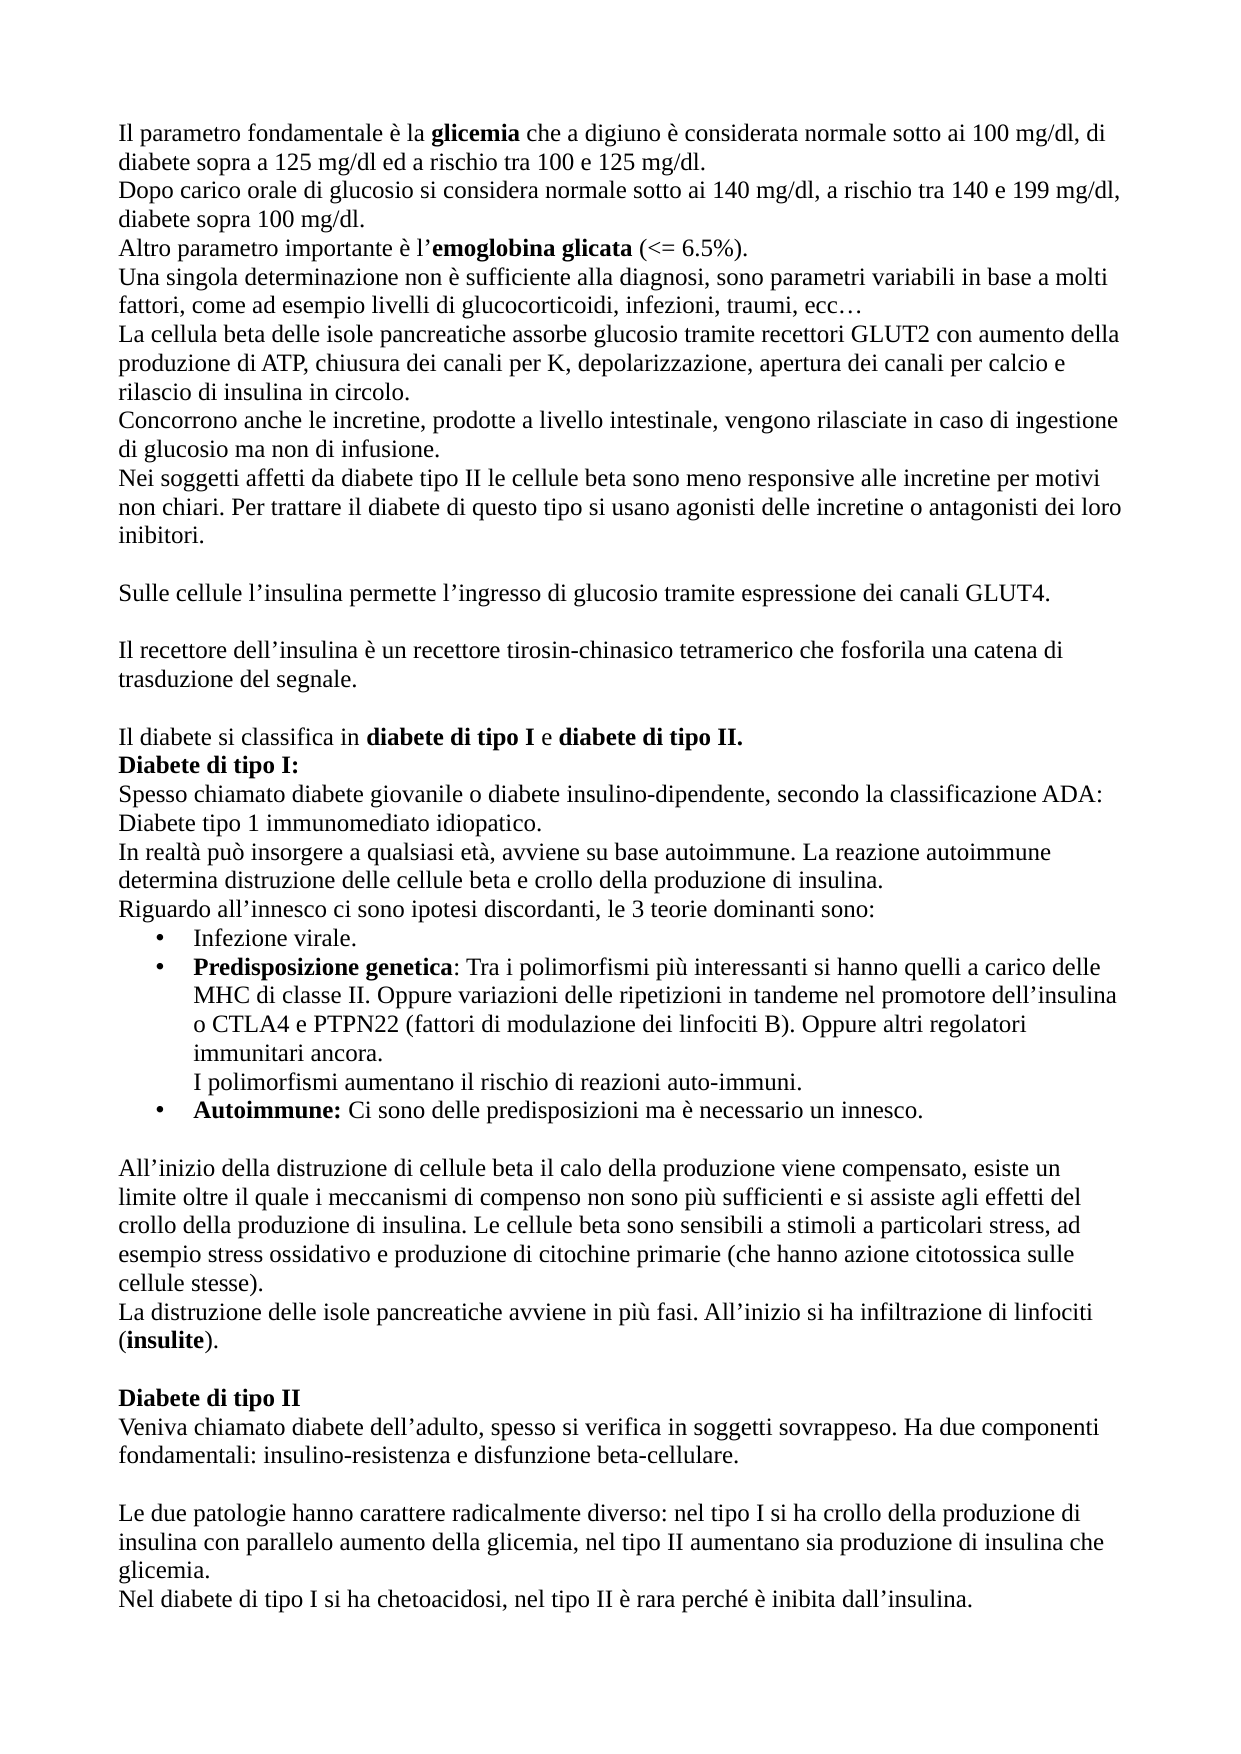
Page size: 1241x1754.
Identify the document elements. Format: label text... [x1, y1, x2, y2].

text All’inizio della distruzione di cellule beta il calo della produzione viene compensato, esiste un limite oltre il quale i meccanismi di compenso non sono più sufficienti e si assiste agli effetti del crollo della produzione di insulina. Le cellule beta sono sensibili a stimoli a particolari stress, ad esempio stress ossidativo e produzione di citochine primarie (che hanno azione citotossica sulle cellule stesse). [118, 1153, 1122, 1297]
text In realtà può insorgere a qualsiasi età, avviene su base autoimmune. La reazione autoimmune determina distruzione delle cellule beta e crollo della produzione di insulina. [118, 837, 1122, 894]
text Diabete di tipo I: [118, 751, 1122, 779]
list Predisposizione genetica: Tra i polimorfismi più interessanti si hanno quelli a carico delle MHC di classe II. Oppure variazioni delle ripetizioni in tandeme nel promotore dell’insulina o CTLA4 e PTPN22 (fattori di modulazione dei linfociti B). Oppure altri regolatori immunitari ancora. I polimorfismi aumentano il rischio di reazioni auto-immuni. [156, 952, 1122, 1096]
list Infezione virale. [156, 923, 1122, 952]
text Le due patologie hanno carattere radicalmente diverso: nel tipo I si ha crollo della produzione di insulina con parallelo aumento della glicemia, nel tipo II aumentano sia produzione di insulina che glicemia. [118, 1498, 1122, 1584]
text Dopo carico orale di glucosio si considera normale sotto ai 140 mg/dl, a rischio tra 140 e 199 mg/dl, diabete sopra 100 mg/dl. [118, 176, 1122, 233]
text Spesso chiamato diabete giovanile o diabete insulino-dipendente, secondo la classificazione ADA: Diabete tipo 1 immunomediato idiopatico. [118, 779, 1122, 837]
text Nel diabete di tipo I si ha chetoacidosi, nel tipo II è rara perché è inibita dall’insulina. [118, 1584, 1122, 1613]
text Sulle cellule l’insulina permette l’ingresso di glucosio tramite espressione dei canali GLUT4. [118, 578, 1122, 607]
text Riguardo all’innesco ci sono ipotesi discordanti, le 3 teorie dominanti sono: [118, 894, 1122, 923]
text La cellula beta delle isole pancreatiche assorbe glucosio tramite recettori GLUT2 con aumento della produzione di ATP, chiusura dei canali per K, depolarizzazione, apertura dei canali per calcio e rilascio di insulina in circolo. [118, 319, 1122, 406]
text Altro parametro importante è l’emoglobina glicata (<= 6.5%). [118, 233, 1122, 262]
text Diabete di tipo II [118, 1383, 1122, 1412]
text Il parametro fondamentale è la glicemia che a digiuno è considerata normale sotto ai 100 mg/dl, di diabete sopra a 125 mg/dl ed a rischio tra 100 e 125 mg/dl. [118, 118, 1122, 176]
text La distruzione delle isole pancreatiche avviene in più fasi. All’inizio si ha infiltrazione di linfociti (insulite). [118, 1297, 1122, 1354]
list Autoimmune: Ci sono delle predisposizioni ma è necessario un innesco. [156, 1096, 1122, 1124]
text Concorrono anche le incretine, prodotte a livello intestinale, vengono rilasciate in caso di ingestione di glucosio ma non di infusione. [118, 406, 1122, 463]
text Una singola determinazione non è sufficiente alla diagnosi, sono parametri variabili in base a molti fattori, come ad esempio livelli di glucocorticoidi, infezioni, traumi, ecc… [118, 262, 1122, 319]
text Nei soggetti affetti da diabete tipo II le cellule beta sono meno responsive alle incretine per motivi non chiari. Per trattare il diabete di questo tipo si usano agonisti delle incretine o antagonisti dei loro inibitori. [118, 463, 1122, 549]
text Il recettore dell’insulina è un recettore tirosin-chinasico tetramerico che fosforila una catena di trasduzione del segnale. [118, 636, 1122, 693]
text Veniva chiamato diabete dell’adulto, spesso si verifica in soggetti sovrappeso. Ha due componenti fondamentali: insulino-resistenza e disfunzione beta-cellulare. [118, 1412, 1122, 1469]
text Il diabete si classifica in diabete di tipo I e diabete di tipo II. [118, 722, 1122, 751]
